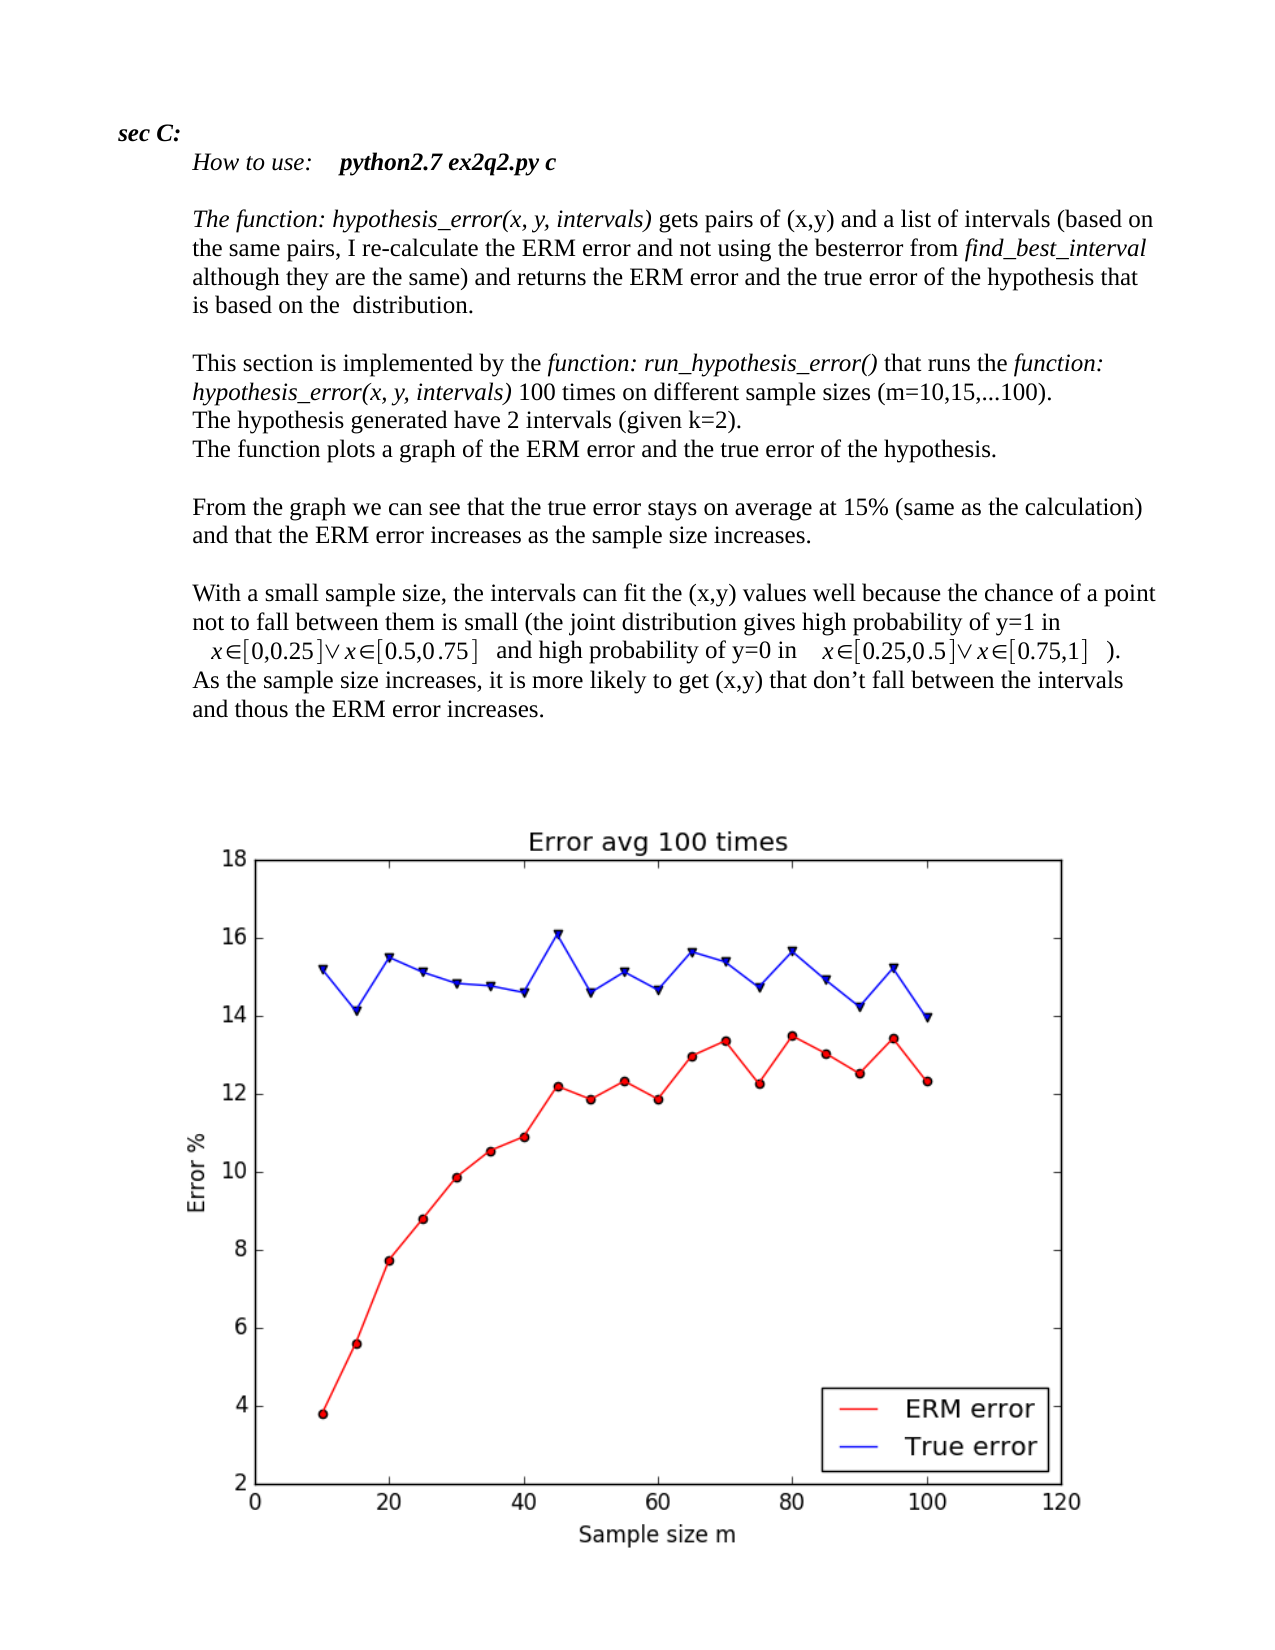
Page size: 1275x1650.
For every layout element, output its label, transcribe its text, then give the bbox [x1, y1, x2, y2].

text As the sample size increases, it is more likely to get (x,y) that don’t fall between the intervals and thous the ERM error increases. [118, 665, 1157, 723]
text With a small sample size, the intervals can fit the (x,y) values well because the chance of a point not to fall between them is small (the joint distribution gives high probability of y=1 in and high probability of y=0 in ). [118, 578, 1157, 665]
text The function: hypothesis_error(x, y, intervals) gets pairs of (x,y) and a list of intervals (based on the same pairs, I re-calculate the ERM error and not using the besterror from find_best_interval although they are the same) and returns the ERM error and the true error of the hypothesis that is based on the distribution. [118, 204, 1157, 319]
text How to use: python2.7 ex2q2.py c [118, 147, 1157, 176]
text sec C: [118, 118, 1157, 147]
text This section is implemented by the function: run_hypothesis_error() that runs the function: hypothesis_error(x, y, intervals) 100 times on different sample sizes (m=10,15,...100). [118, 348, 1157, 406]
text From the graph we can see that the true error stays on average at 15% (same as the calculation) and that the ERM error increases as the sample size increases. [118, 492, 1157, 549]
picture [125, 782, 1165, 1562]
text The hypothesis generated have 2 intervals (given k=2). The function plots a graph of the ERM error and the true error of the hypothesis. [118, 406, 1157, 463]
